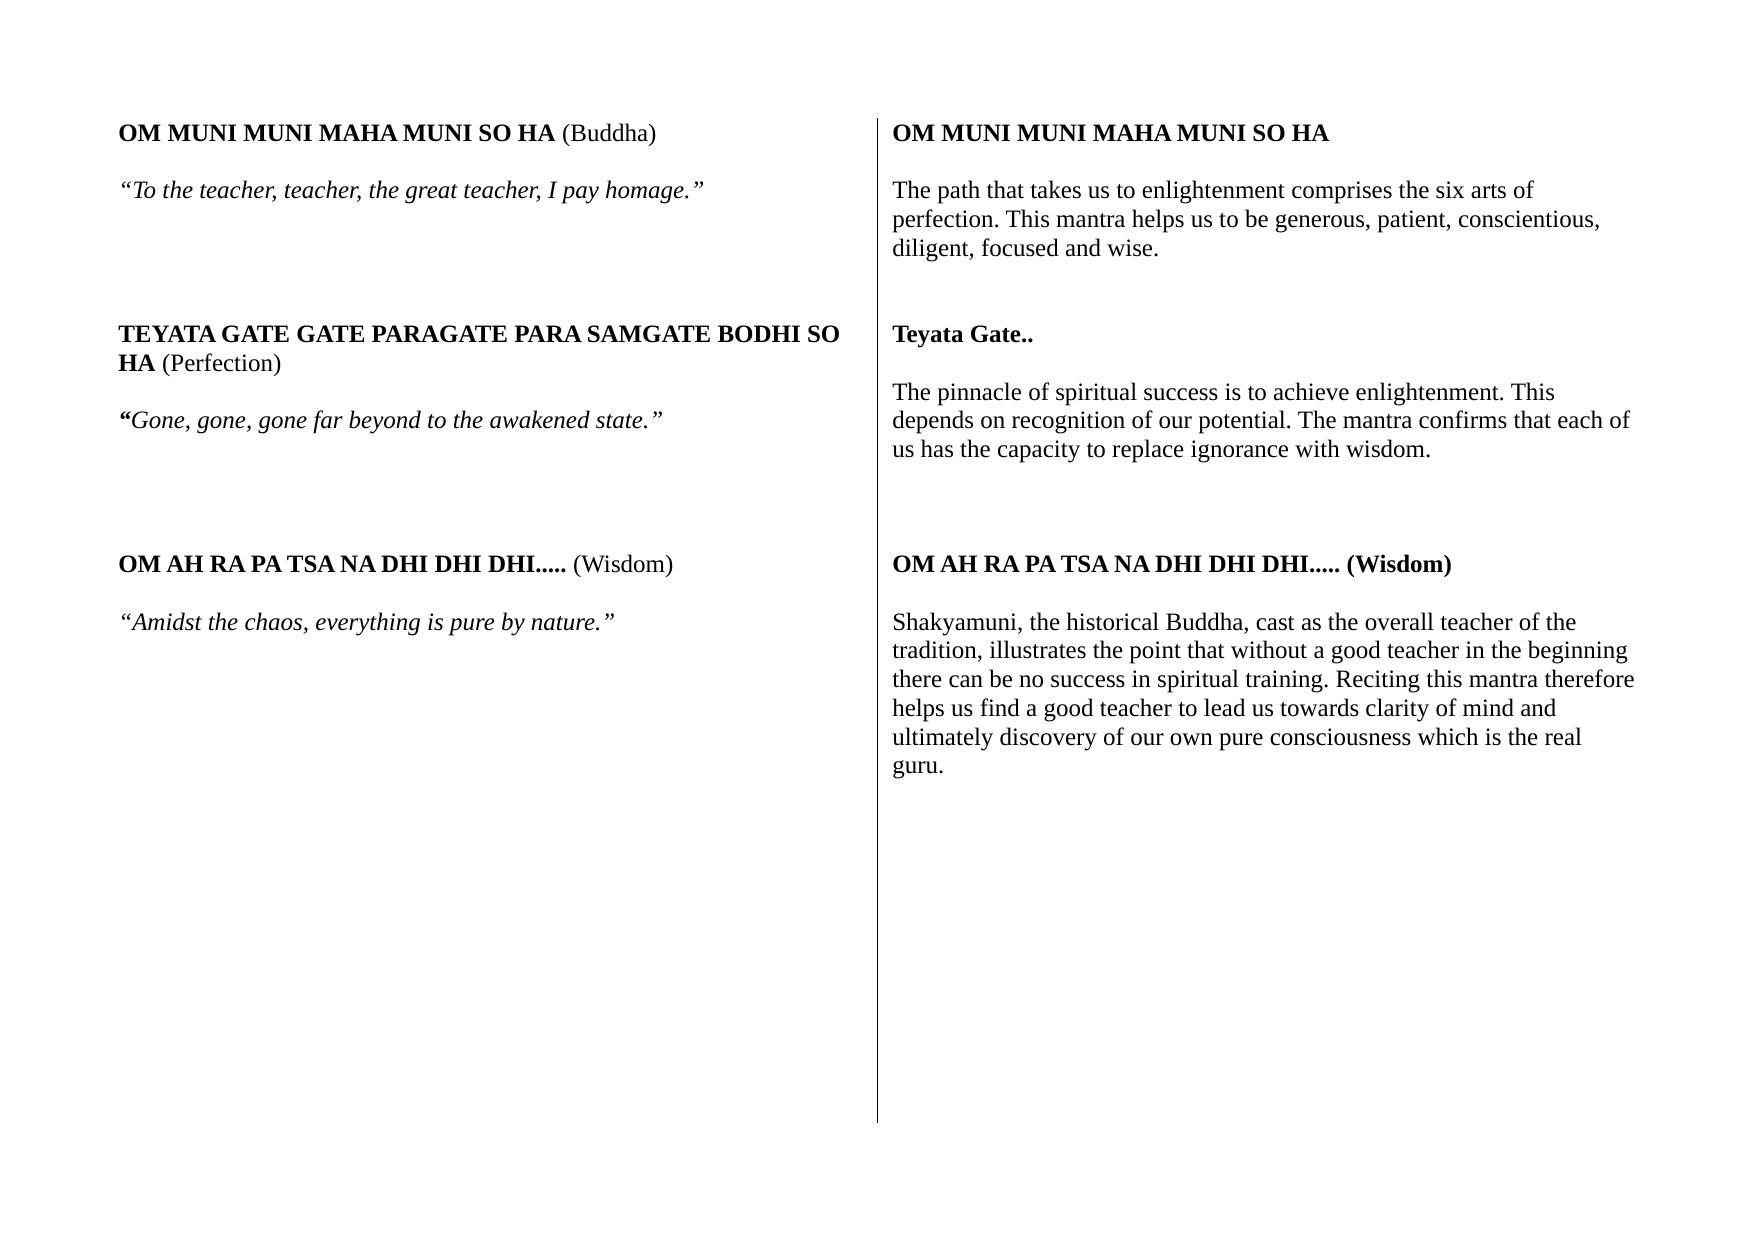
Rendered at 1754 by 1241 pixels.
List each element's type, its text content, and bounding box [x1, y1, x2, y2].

text Teyata Gate.. [892, 319, 1636, 348]
text Shakyamuni, the historical Buddha, cast as the overall teacher of the tradition, illustrates the point that without a good teacher in the beginning there can be no success in spiritual training. Reciting this mantra therefore helps us find a good teacher to lead us towards clarity of mind and ultimately discovery of our own pure consciousness which is the real [892, 607, 1636, 751]
text The pinnacle of spiritual success is to achieve enlightenment. This depends on recognition of our potential. The mantra confirms that each of us has the capacity to replace ignorance with wisdom. [892, 377, 1636, 463]
text guru. [892, 751, 1636, 779]
text “Amidst the chaos, everything is pure by nature.” [118, 607, 862, 636]
text OM MUNI MUNI MAHA MUNI SO HA [892, 118, 1636, 147]
text “To the teacher, teacher, the great teacher, I pay homage.” [118, 176, 862, 204]
text OM AH RA PA TSA NA DHI DHI DHI..... (Wisdom) [118, 549, 862, 578]
text OM AH RA PA TSA NA DHI DHI DHI..... (Wisdom) [892, 549, 1636, 578]
text OM MUNI MUNI MAHA MUNI SO HA (Buddha) [118, 118, 862, 147]
text TEYATA GATE GATE PARAGATE PARA SAMGATE BODHI SO HA (Perfection) [118, 319, 862, 377]
text “Gone, gone, gone far beyond to the awakened state.” [118, 406, 862, 434]
text The path that takes us to enlightenment comprises the six arts of perfection. This mantra helps us to be generous, patient, conscientious, diligent, focused and wise. [892, 176, 1636, 262]
